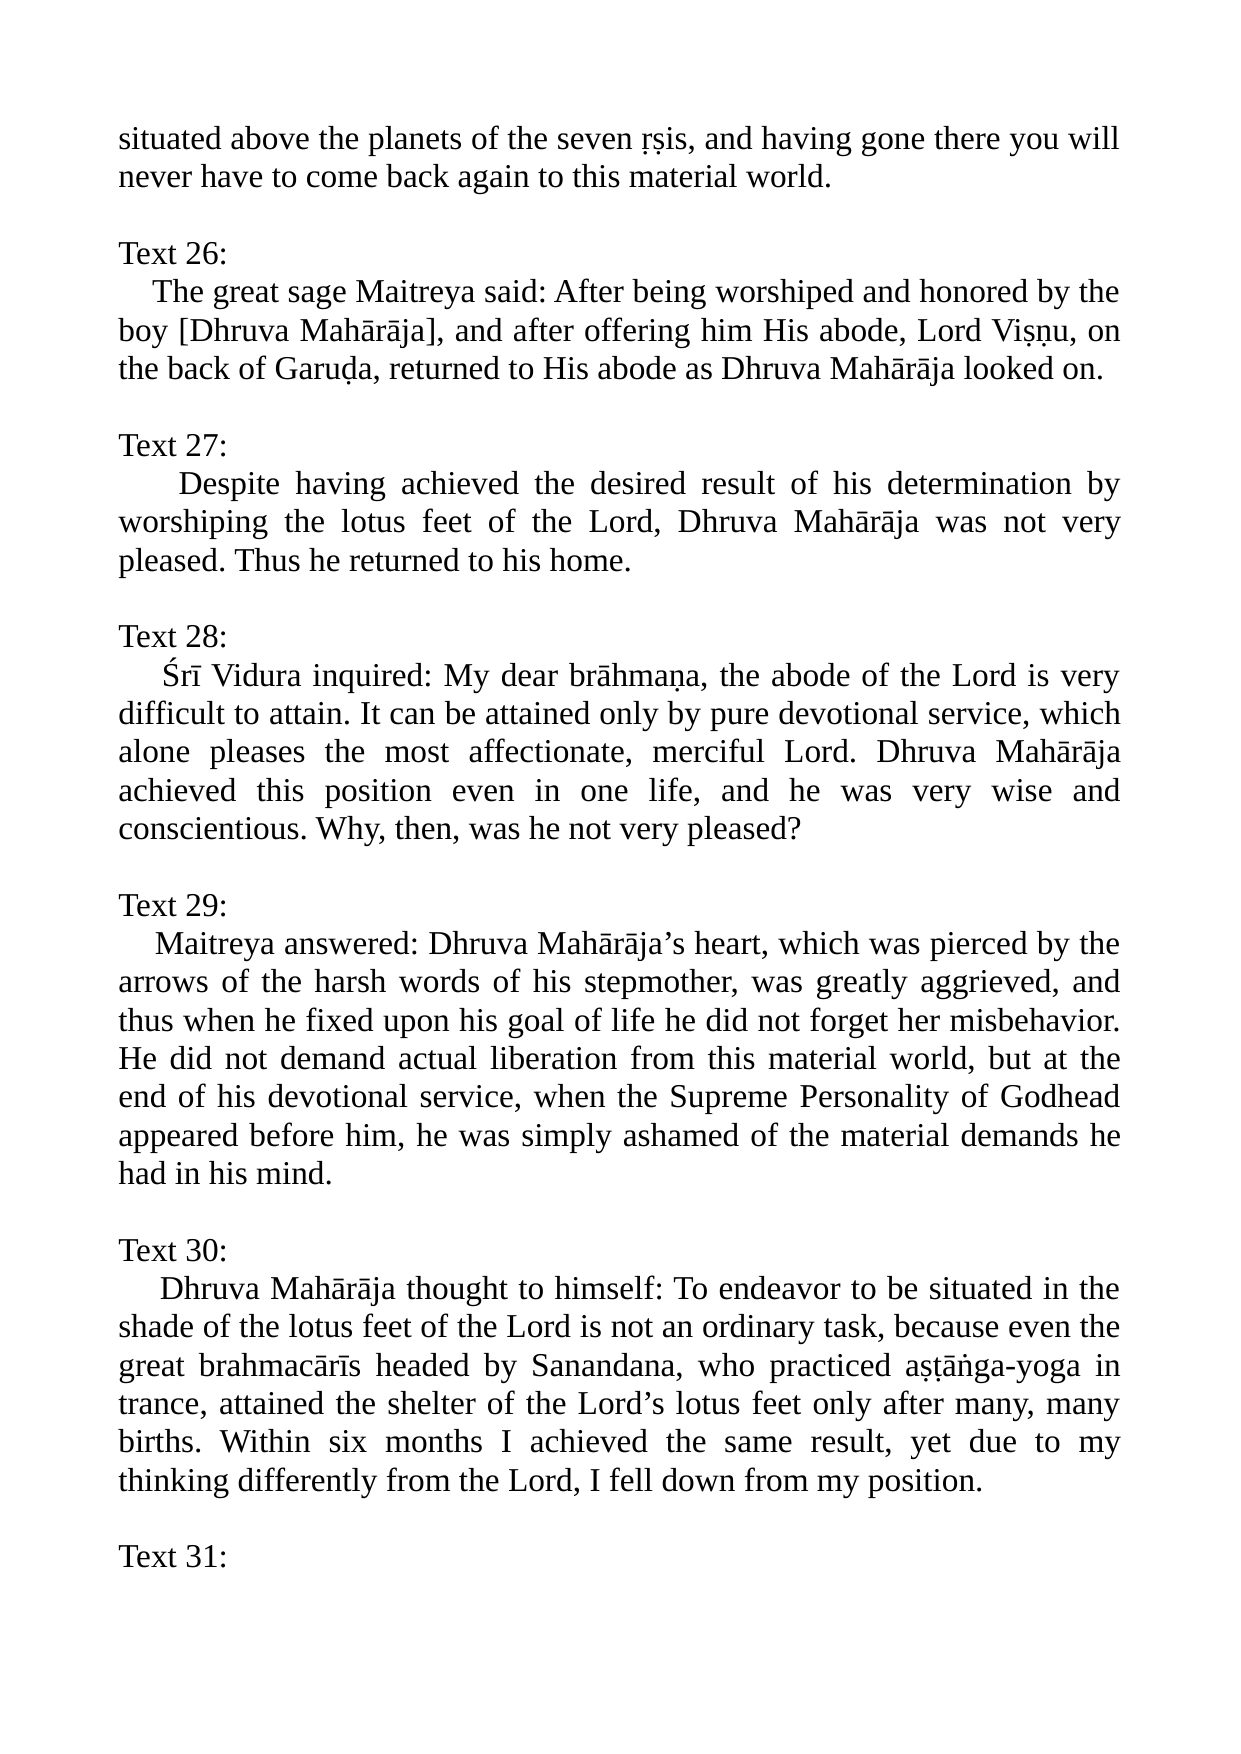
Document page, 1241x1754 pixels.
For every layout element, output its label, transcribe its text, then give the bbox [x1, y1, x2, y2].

text Maitreya answered: Dhruva Mahārāja’s heart, which was pierced by the arrows of the harsh words of his stepmother, was greatly aggrieved, and thus when he fixed upon his goal of life he did not forget her misbehavior. He did not demand actual liberation from this material world, but at the end of his devotional service, when the Supreme Personality of Godhead appeared before him, he was simply ashamed of the material demands he had in his mind. [118, 923, 1122, 1191]
text Despite having achieved the desired result of his determination by worshiping the lotus feet of the Lord, Dhruva Mahārāja was not very pleased. Thus he returned to his home. [118, 463, 1122, 578]
text situated above the planets of the seven ṛṣis, and having gone there you will never have to come back again to this material world. [118, 118, 1122, 195]
text Text 28: [118, 616, 1122, 655]
text Text 29: [118, 885, 1122, 923]
text Dhruva Mahārāja thought to himself: To endeavor to be situated in the shade of the lotus feet of the Lord is not an ordinary task, because even the great brahmacārīs headed by Sanandana, who practiced aṣṭāṅga-yoga in trance, attained the shelter of the Lord’s lotus feet only after many, many births. Within six months I achieved the same result, yet due to my thinking differently from the Lord, I fell down from my position. [118, 1268, 1122, 1498]
text Text 26: [118, 233, 1122, 271]
text The great sage Maitreya said: After being worshiped and honored by the boy [Dhruva Mahārāja], and after offering him His abode, Lord Viṣṇu, on the back of Garuḍa, returned to His abode as Dhruva Mahārāja looked on. [118, 271, 1122, 386]
text Text 27: [118, 425, 1122, 463]
text Śrī Vidura inquired: My dear brāhmaṇa, the abode of the Lord is very difficult to attain. It can be attained only by pure devotional service, which alone pleases the most affectionate, merciful Lord. Dhruva Mahārāja achieved this position even in one life, and he was very wise and conscientious. Why, then, was he not very pleased? [118, 655, 1122, 846]
text Text 31: [118, 1536, 1122, 1575]
text Text 30: [118, 1230, 1122, 1268]
